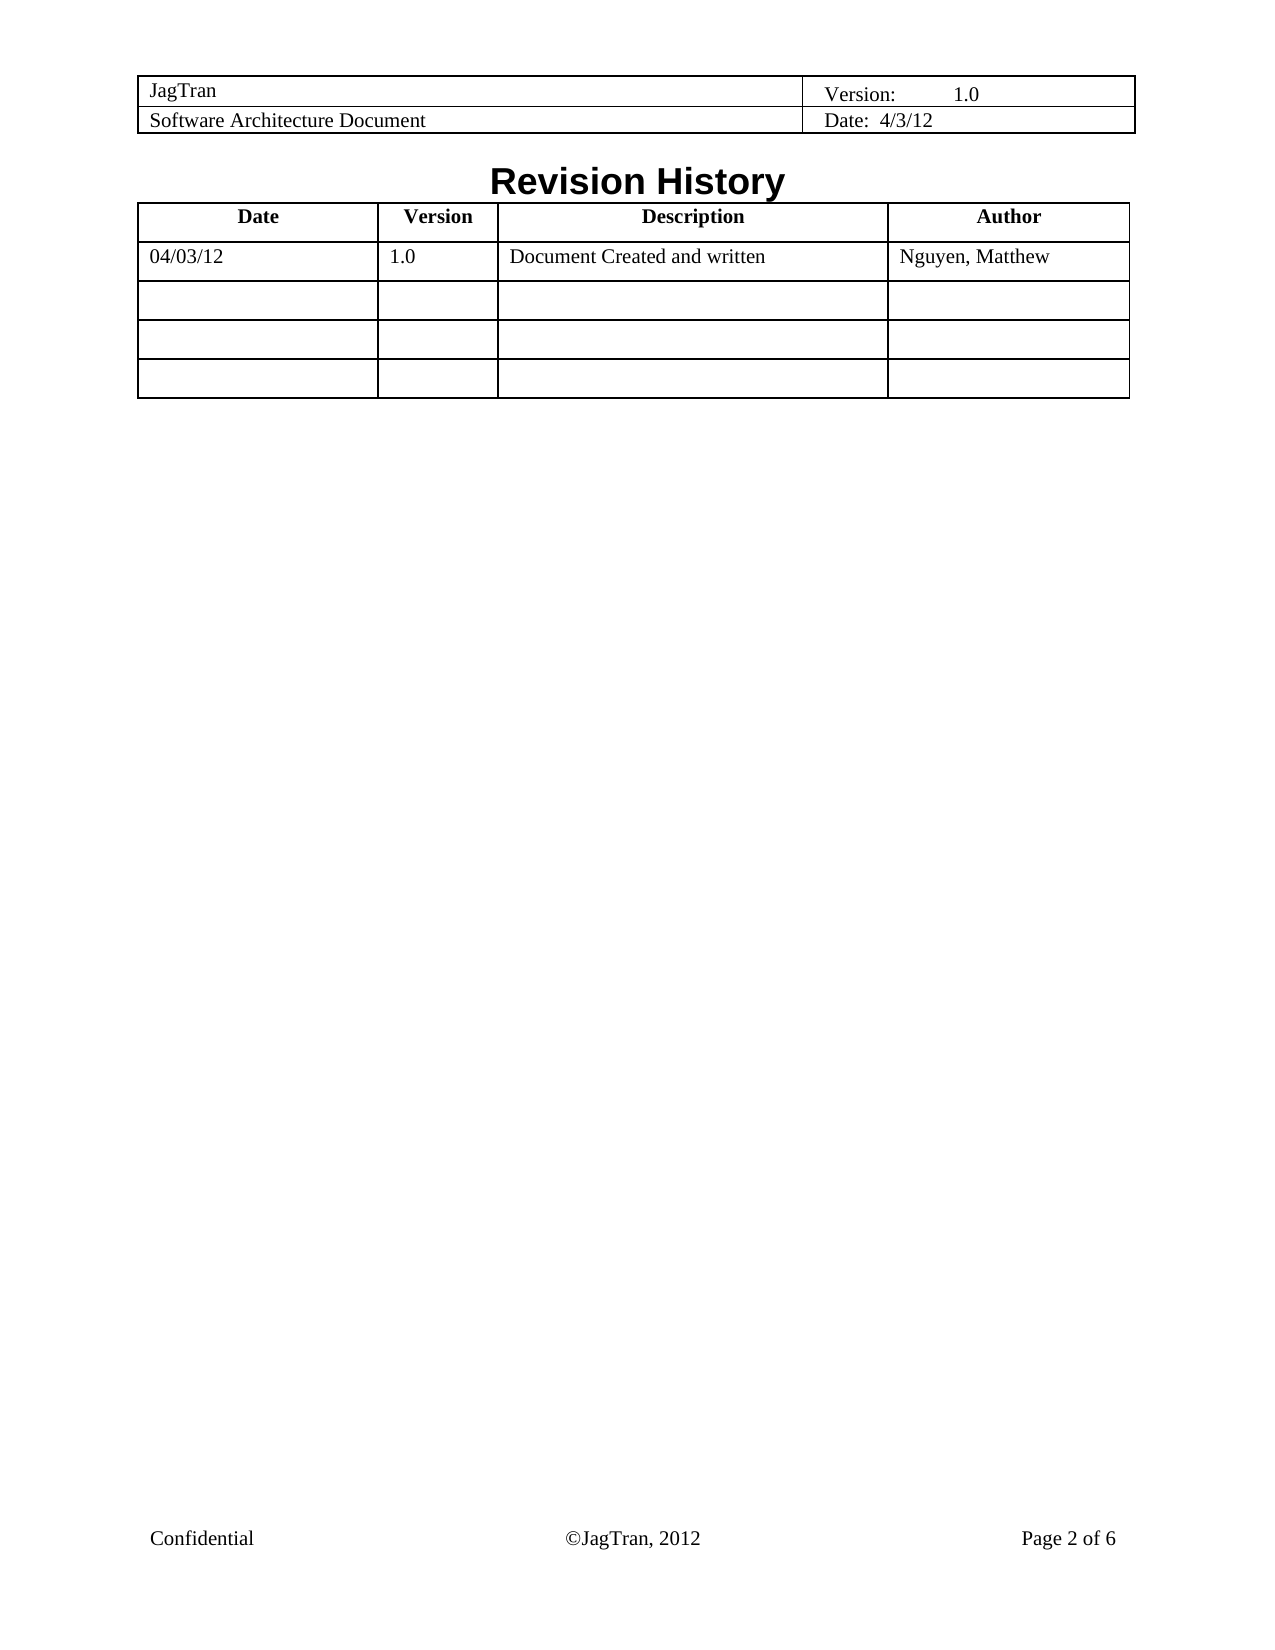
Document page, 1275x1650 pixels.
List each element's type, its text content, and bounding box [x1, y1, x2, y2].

table_cell [139, 321, 377, 358]
table_cell Document Created and written [499, 243, 887, 280]
table_cell [889, 282, 1129, 319]
table_header Version [379, 204, 497, 241]
table_cell [499, 360, 887, 397]
table_header Description [499, 204, 887, 241]
table_header Author [889, 204, 1129, 241]
subtitle Revision History [150, 159, 1125, 202]
table_cell [139, 282, 377, 319]
table_cell [889, 321, 1129, 358]
table_cell [379, 321, 497, 358]
table_cell Nguyen, Matthew [889, 243, 1129, 280]
table_cell [499, 282, 887, 319]
table_cell [379, 282, 497, 319]
table_cell [379, 360, 497, 397]
table_cell [499, 321, 887, 358]
table_cell [889, 360, 1129, 397]
table_header Date [139, 204, 377, 241]
table_cell 04/03/12 [139, 243, 377, 280]
table_cell [139, 360, 377, 397]
table_cell 1.0 [379, 243, 497, 280]
